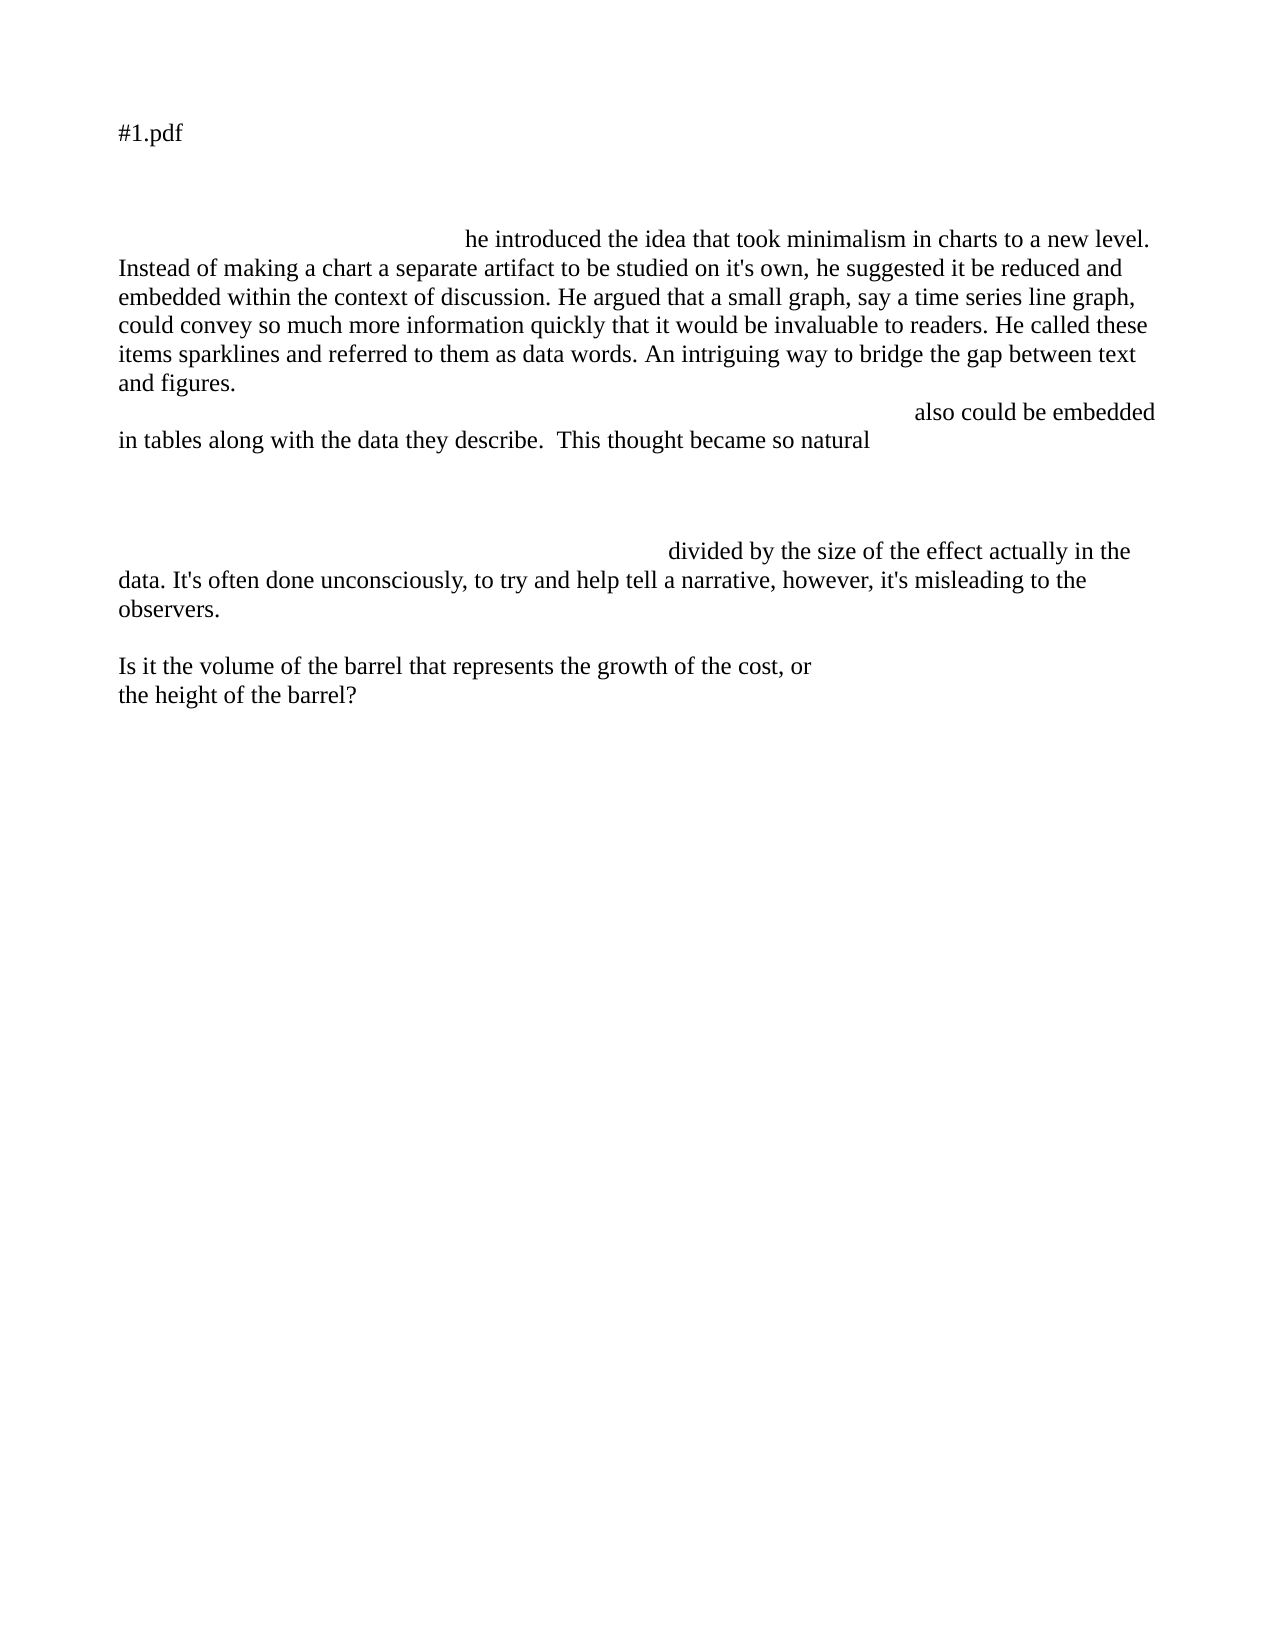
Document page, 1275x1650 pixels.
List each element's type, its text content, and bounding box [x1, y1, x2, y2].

text Book: #2.epub [118, 917, 1157, 946]
text He suggested that sparklines could not only be represented directly in text, but also could be embedded in tables along with the data they describe. This thought became so natural [118, 397, 1157, 454]
text The Truthful Art (Alberto Cairo) [118, 888, 1157, 917]
text Instead of making a chart a separate artifact to be studied on it's own, he suggested it be reduced and embedded within the context of discussion. He argued that a small graph, say a time series line graph, could convey so much more information quickly that it would be invaluable to readers. He called these items sparklines and referred to them as data words. An intriguing way to bridge the gap between text and figures. [118, 253, 1157, 397]
text Summary: ##2.video [118, 946, 1157, 974]
text In his book, Beautiful Evidence, he introduced the idea that took minimalism in charts to a new level. [118, 224, 1157, 253]
text #8 #9 #10 [118, 454, 1157, 483]
text 4. 4th Hueristic: Lie Factor Lie factor is the size of an effect shown in the graphic divided by the size of the effect actually in the data. It's often done unconsciously, to try and help tell a narrative, however, it's misleading to the observers. [118, 507, 1157, 622]
text #1.pdf [118, 118, 1157, 147]
text #11 Is it the volume of the barrel that represents the growth of the cost, or [118, 622, 1157, 680]
text A chapter of the book: #3.pdf [118, 1003, 1157, 1032]
text the height of the barrel? [118, 680, 1157, 709]
text 3. 3rd Hueristic: Spark Lines [118, 196, 1157, 224]
